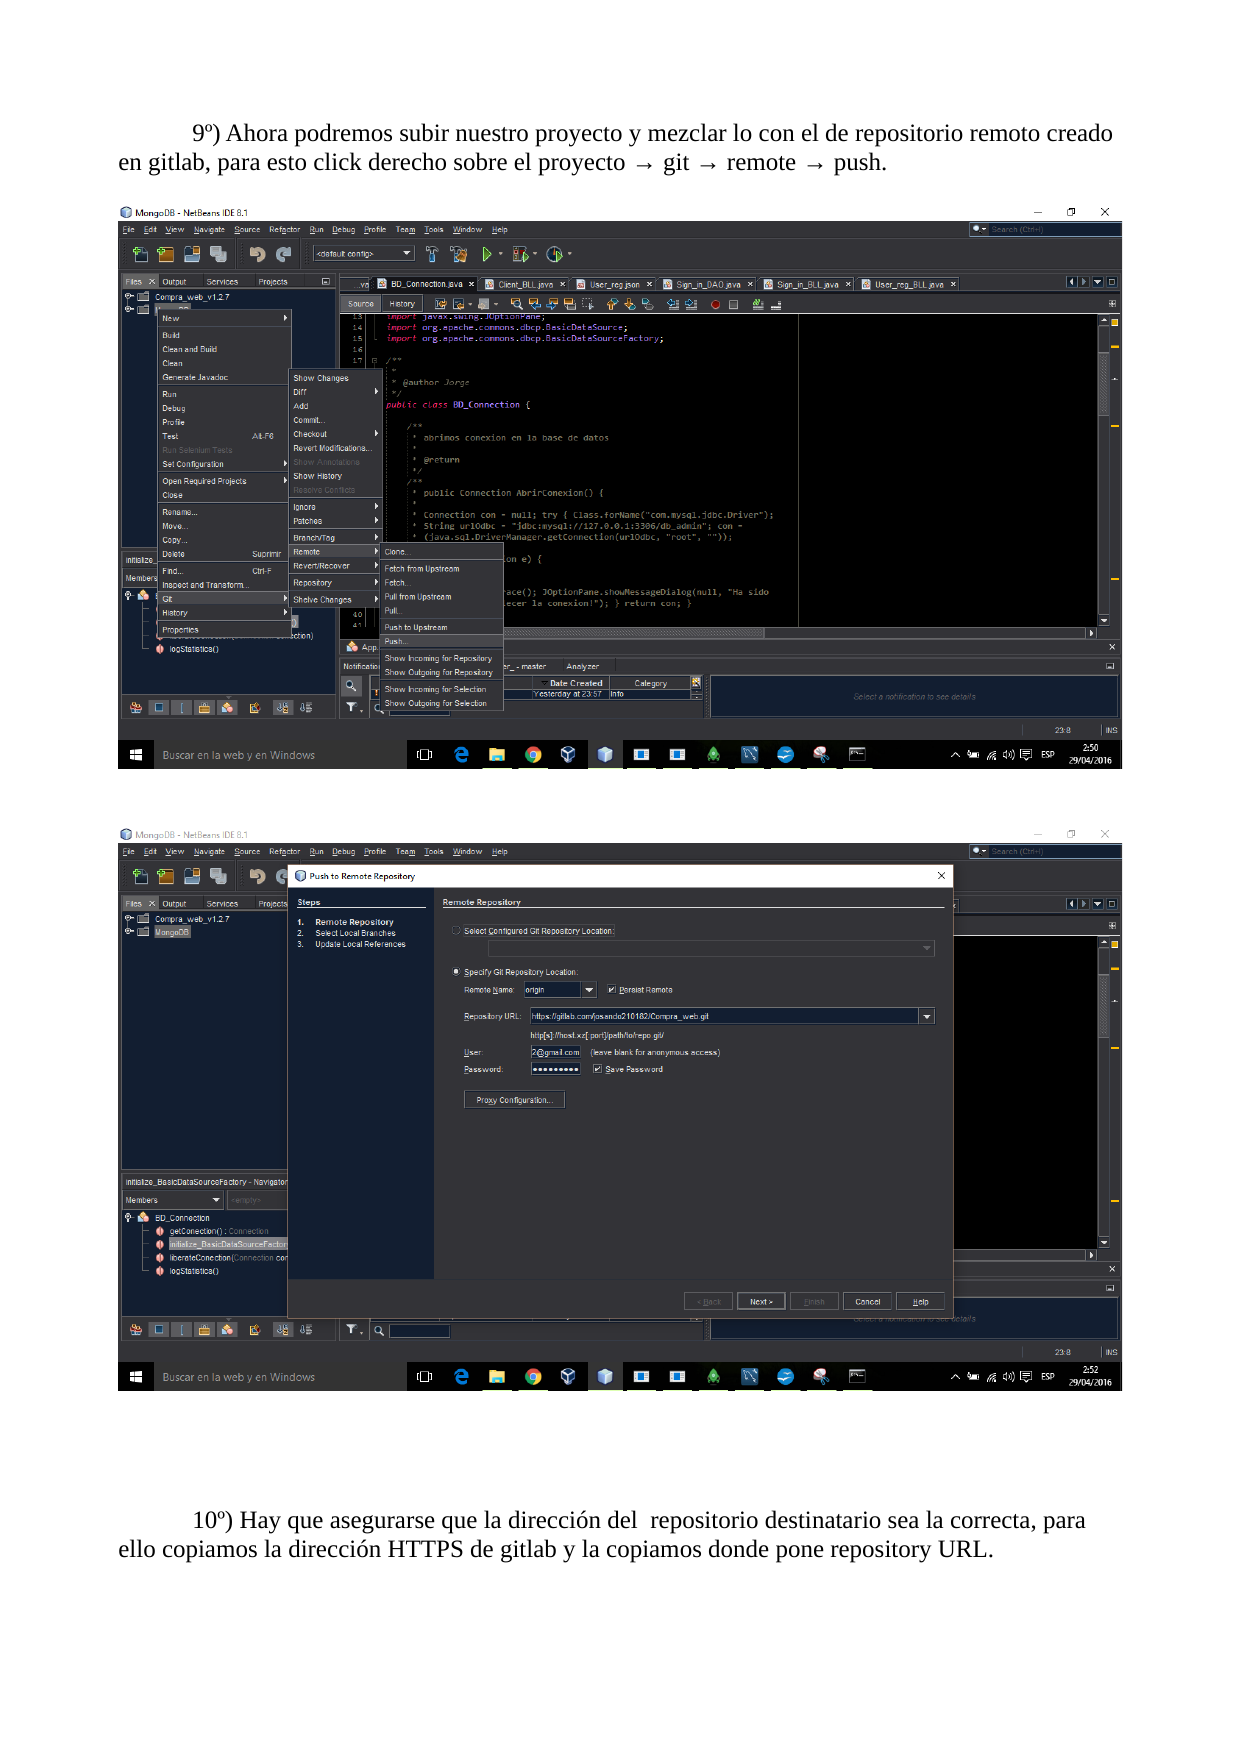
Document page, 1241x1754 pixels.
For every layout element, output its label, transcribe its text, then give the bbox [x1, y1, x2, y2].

picture [118, 826, 1123, 1391]
picture [118, 204, 1123, 769]
text 9º) Ahora podremos subir nuestro proyecto y mezclar lo con el de repositorio remoto creado en gitlab, para esto click derecho sobre el proyecto → git → remote → push. [118, 118, 1122, 176]
text 10º) Hay que asegurarse que la dirección del repositorio destinatario sea la correcta, para ello copiamos la dirección HTTPS de gitlab y la copiamos donde pone repository URL. [118, 1506, 1122, 1563]
